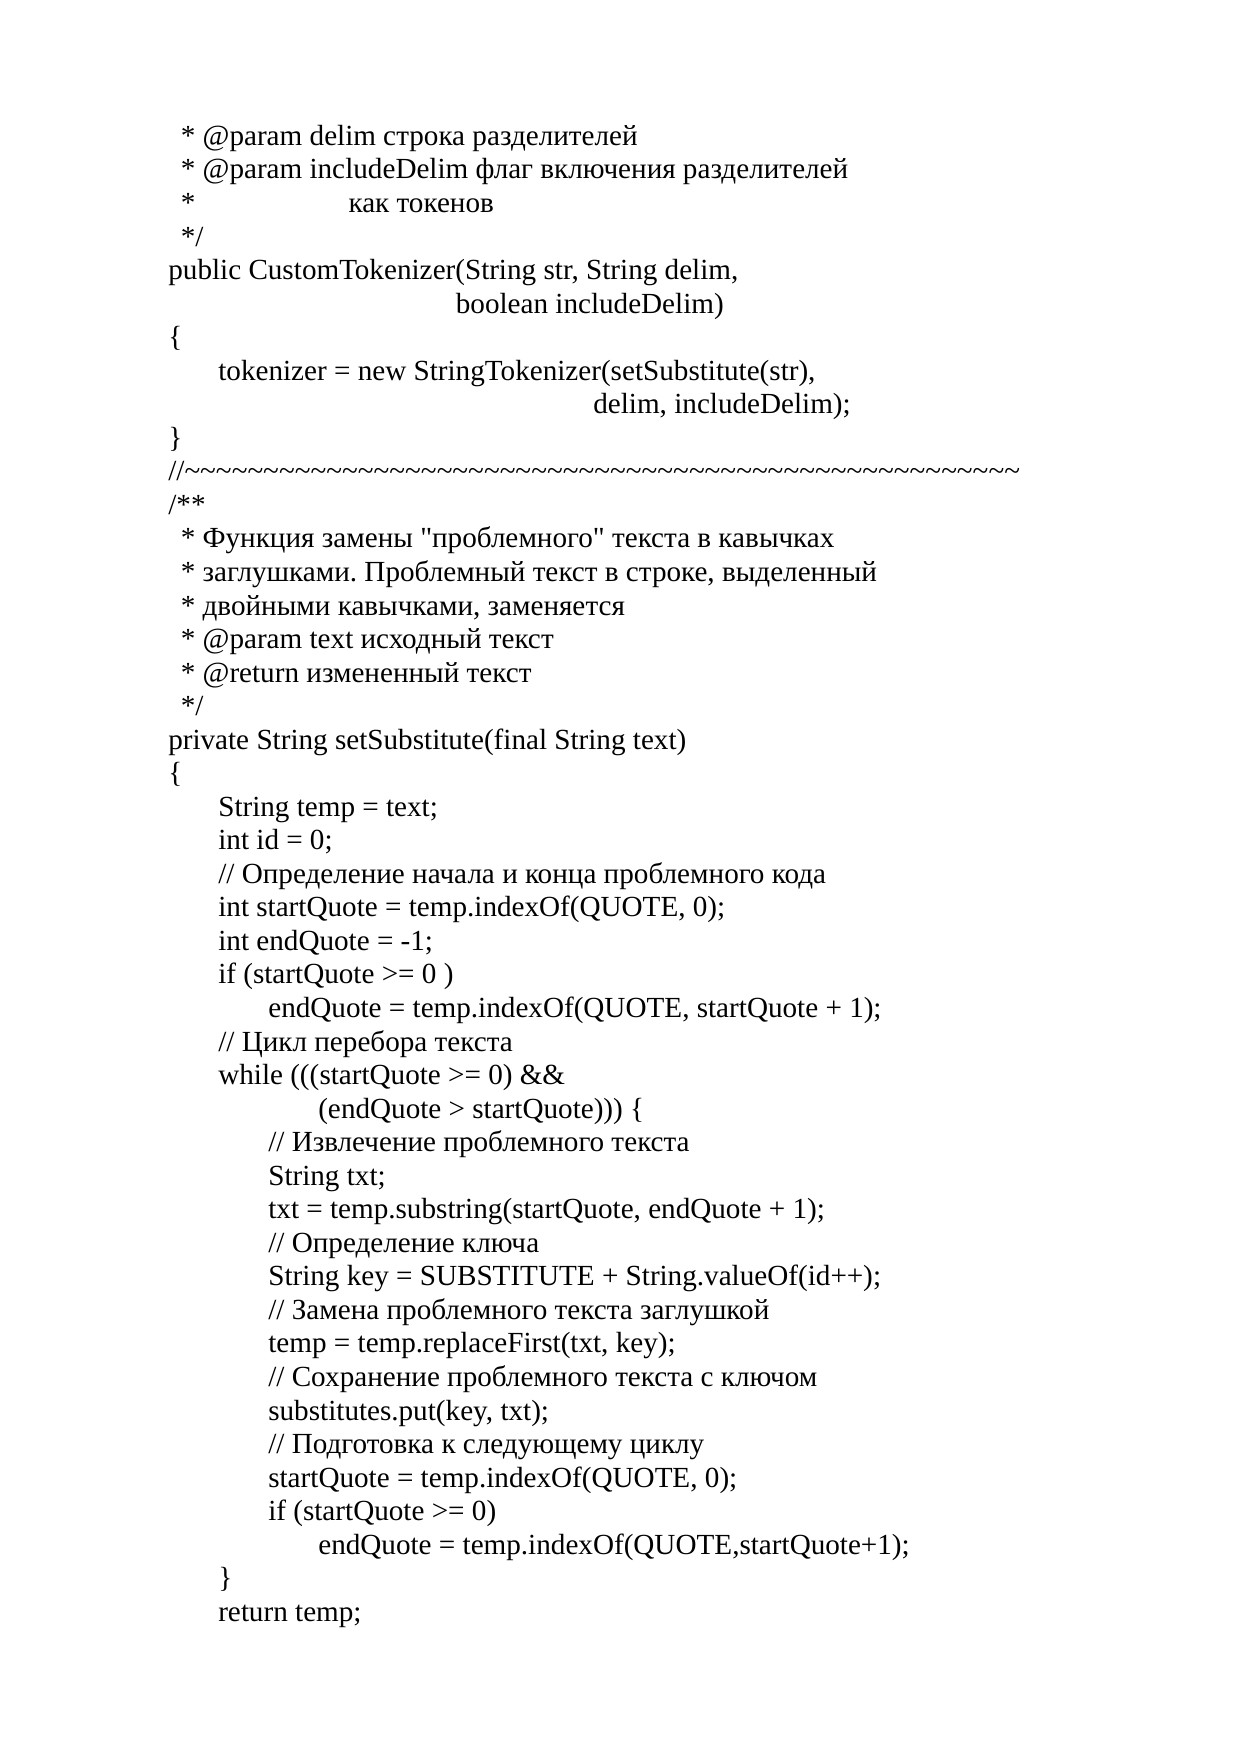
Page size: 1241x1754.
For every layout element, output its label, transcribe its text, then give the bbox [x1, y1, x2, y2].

text * двойными кавычками, заменяется [118, 588, 1122, 621]
text // Подготовка к следующему циклу [118, 1426, 1122, 1460]
text { [118, 319, 1122, 353]
text } [118, 1560, 1122, 1594]
text * Функция замены "проблемного" текста в кавычках [118, 521, 1122, 554]
text // Определение начала и конца проблемного кода [118, 856, 1122, 889]
text if (startQuote >= 0) [118, 1493, 1122, 1527]
text String txt; [118, 1158, 1122, 1191]
text if (startQuote >= 0 ) [118, 957, 1122, 990]
text private String setSubstitute(final String text) [118, 722, 1122, 755]
text endQuote = temp.indexOf(QUOTE, startQuote + 1); [118, 990, 1122, 1024]
text (endQuote > startQuote))) { [118, 1091, 1122, 1124]
text * @param text исходный текст [118, 621, 1122, 655]
text String temp = text; [118, 789, 1122, 822]
text // Цикл перебора текста [118, 1024, 1122, 1057]
text while (((startQuote >= 0) && [118, 1057, 1122, 1091]
text * @return измененный текст [118, 655, 1122, 688]
text startQuote = temp.indexOf(QUOTE, 0); [118, 1460, 1122, 1493]
text //~~~~~~~~~~~~~~~~~~~~~~~~~~~~~~~~~~~~~~~~~~~~~~~~~~~~~ [118, 453, 1122, 487]
text // Сохранение проблемного текста с ключом [118, 1359, 1122, 1393]
text temp = temp.replaceFirst(txt, key); [118, 1326, 1122, 1359]
text */ [118, 219, 1122, 252]
text // Извлечение проблемного текста [118, 1124, 1122, 1158]
text * @param delim строка разделителей [118, 118, 1122, 152]
text tokenizer = new StringTokenizer(setSubstitute(str), [118, 353, 1122, 386]
text substitutes.put(key, txt); [118, 1393, 1122, 1426]
text */ [118, 688, 1122, 722]
text /** [118, 487, 1122, 521]
text * как токенов [118, 185, 1122, 219]
text { [118, 755, 1122, 789]
text endQuote = temp.indexOf(QUOTE,startQuote+1); [118, 1527, 1122, 1560]
text * @param includeDelim флаг включения разделителей [118, 152, 1122, 185]
text boolean includeDelim) [118, 286, 1122, 319]
text // Определение ключа [118, 1225, 1122, 1258]
text delim, includeDelim); [118, 386, 1122, 420]
text int id = 0; [118, 822, 1122, 856]
text public CustomTokenizer(String str, String delim, [118, 252, 1122, 286]
text } [118, 420, 1122, 453]
text int endQuote = -1; [118, 923, 1122, 957]
text int startQuote = temp.indexOf(QUOTE, 0); [118, 889, 1122, 923]
text // Замена проблемного текста заглушкой [118, 1292, 1122, 1326]
text * заглушками. Проблемный текст в строке, выделенный [118, 554, 1122, 588]
text return temp; [118, 1594, 1122, 1627]
text txt = temp.substring(startQuote, endQuote + 1); [118, 1191, 1122, 1225]
text String key = SUBSTITUTE + String.valueOf(id++); [118, 1258, 1122, 1292]
